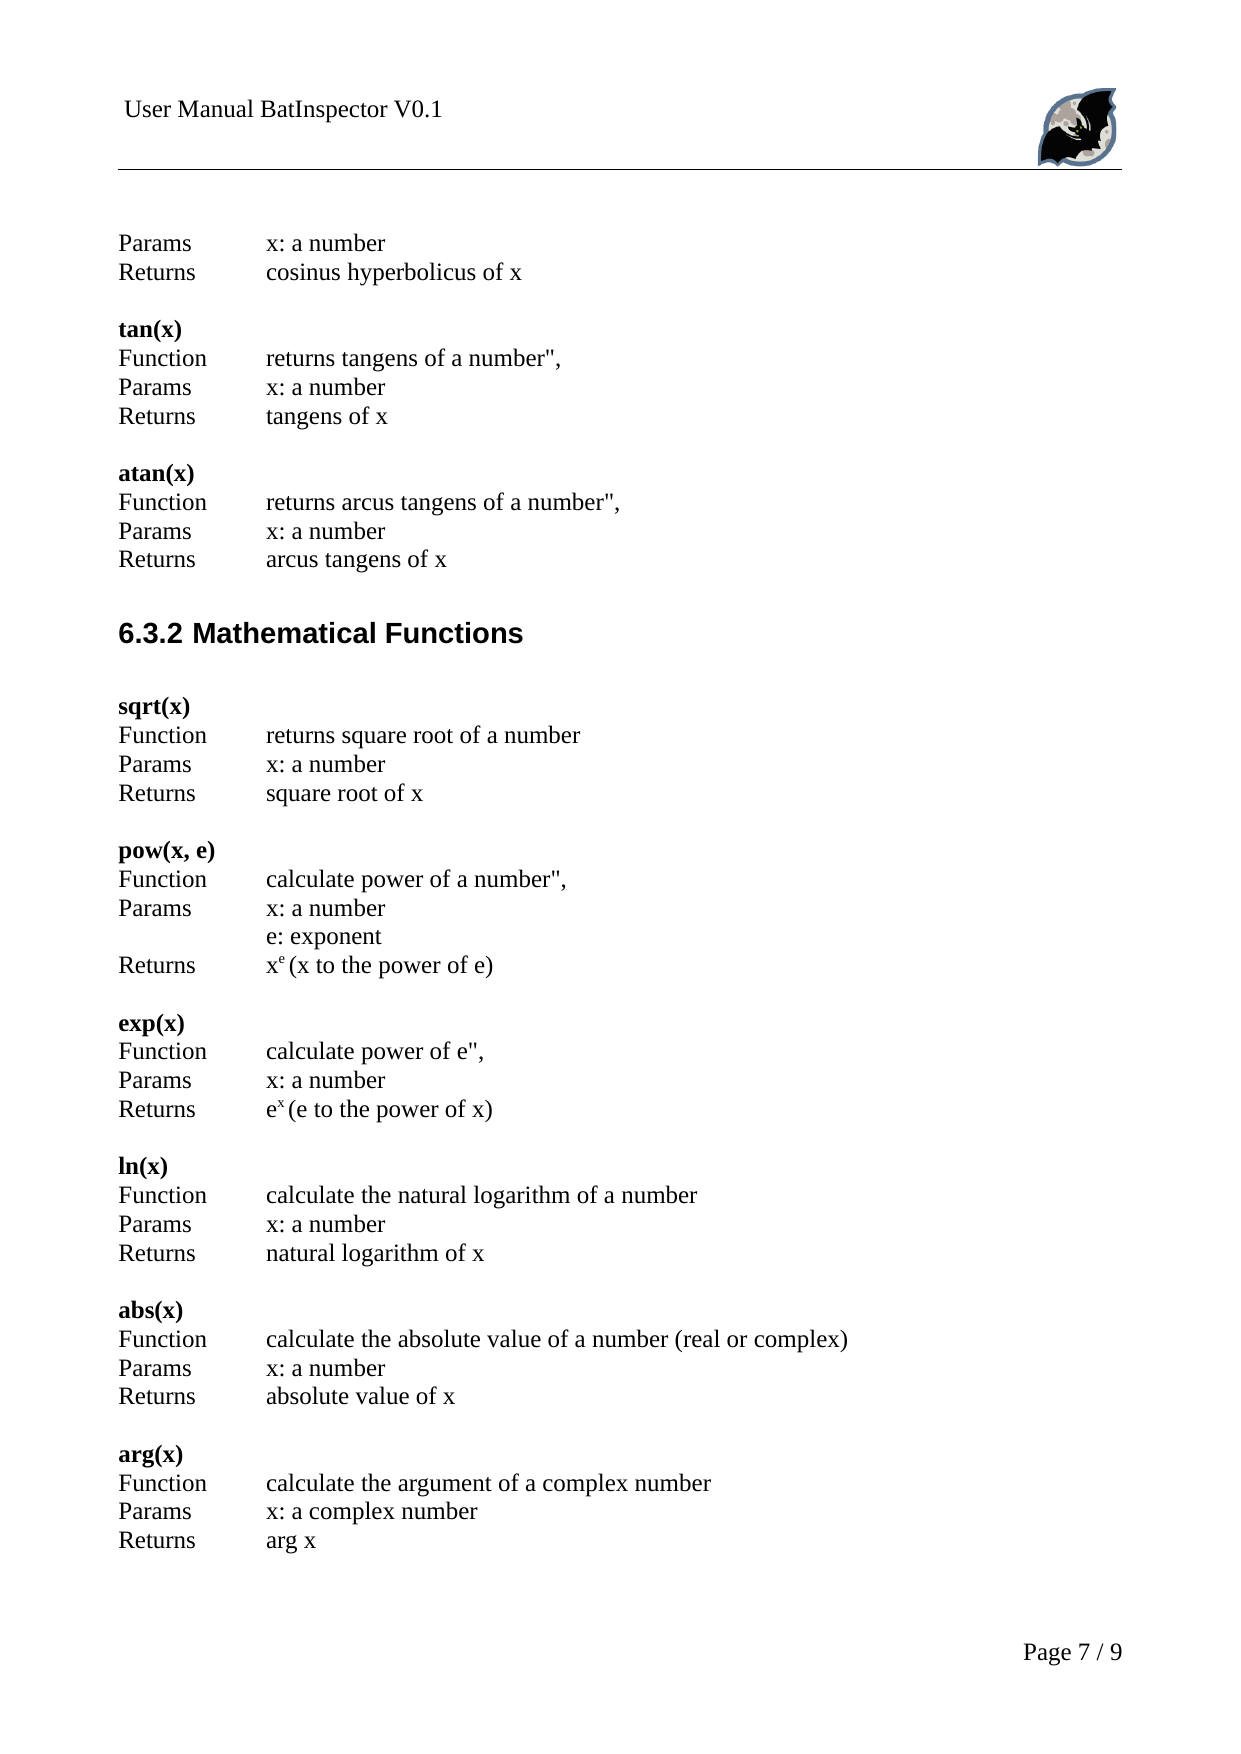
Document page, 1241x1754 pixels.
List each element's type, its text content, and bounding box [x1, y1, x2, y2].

text Returns absolute value of x [118, 1381, 1122, 1410]
text Function returns arcus tangens of a number", [118, 487, 1122, 516]
text Params x: a number [118, 1209, 1122, 1238]
text Returns natural logarithm of x [118, 1238, 1122, 1266]
text Returns arcus tangens of x [118, 544, 1122, 573]
text Params x: a number [118, 749, 1122, 778]
text pow(x, e) [118, 835, 1122, 864]
text Function calculate power of e", [118, 1036, 1122, 1065]
text Returns arg x [118, 1525, 1122, 1554]
text Function calculate power of a number", [118, 864, 1122, 893]
text Function calculate the natural logarithm of a number [118, 1180, 1122, 1209]
text arg(x) [118, 1439, 1122, 1468]
subtitle Mathematical Functions [118, 617, 1122, 650]
text Params x: a number [118, 372, 1122, 401]
text Returns cosinus hyperbolicus of x [118, 257, 1122, 286]
text Returns tangens of x [118, 401, 1122, 429]
text ln(x) [118, 1151, 1122, 1180]
text Returns square root of x [118, 778, 1122, 806]
text Function returns square root of a number [118, 720, 1122, 749]
text Function calculate the argument of a complex number [118, 1468, 1122, 1496]
picture [1037, 88, 1117, 167]
text Params x: a number e: exponent [118, 893, 1122, 950]
text Params x: a number [118, 1353, 1122, 1381]
text Params x: a complex number [118, 1496, 1122, 1525]
text Params x: a number [118, 228, 1122, 257]
text Params x: a number [118, 1065, 1122, 1094]
text atan(x) [118, 458, 1122, 487]
text sqrt(x) [118, 691, 1122, 720]
text tan(x) [118, 314, 1122, 343]
text Params x: a number [118, 516, 1122, 544]
text Returns ex (e to the power of x) [118, 1094, 1122, 1123]
text Returns xe (x to the power of e) [118, 950, 1122, 979]
text Function returns tangens of a number", [118, 343, 1122, 372]
text abs(x) [118, 1295, 1122, 1324]
text Function calculate the absolute value of a number (real or complex) [118, 1324, 1122, 1353]
text exp(x) [118, 1008, 1122, 1036]
